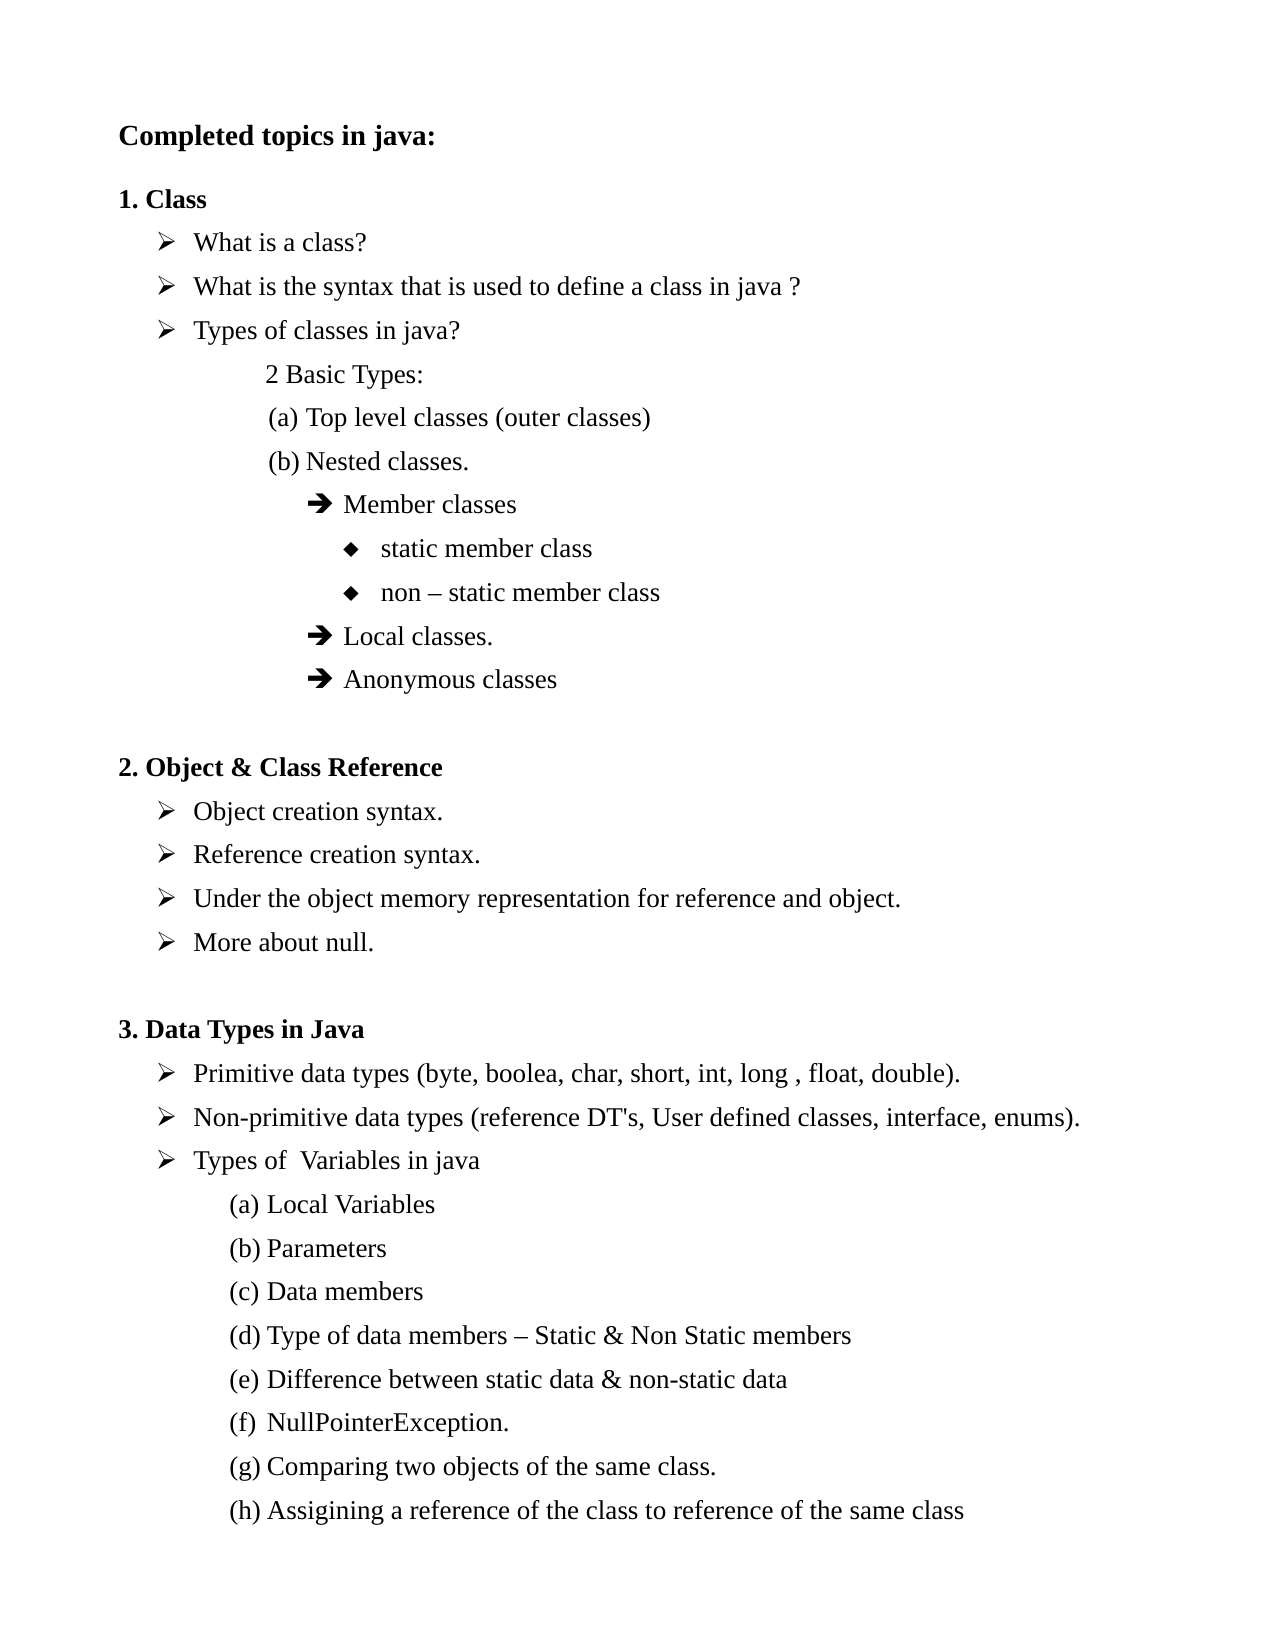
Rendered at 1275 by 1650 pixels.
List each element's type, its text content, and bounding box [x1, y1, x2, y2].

list Nested classes. [268, 445, 1157, 476]
list Top level classes (outer classes) [268, 401, 1157, 432]
list Member classes [306, 489, 1157, 520]
list Reference creation syntax. [156, 838, 1157, 870]
list Type of data members – Static & Non Static members [229, 1319, 1157, 1350]
list Parameters [229, 1232, 1157, 1263]
list Object creation syntax. [156, 795, 1157, 826]
list Local Variables [229, 1188, 1157, 1219]
list Primitive data types (byte, boolea, char, short, int, long , float, double). [156, 1057, 1157, 1088]
text 2. Object & Class Reference [118, 751, 1157, 782]
list Data members [229, 1276, 1157, 1307]
text 1. Class [118, 183, 1157, 214]
list Types of Variables in java [156, 1144, 1157, 1176]
list What is a class? [156, 226, 1157, 258]
list Local classes. [306, 620, 1157, 651]
text 2 Basic Types: [118, 358, 1157, 389]
text 3. Data Types in Java [118, 1013, 1157, 1044]
list More about null. [156, 926, 1157, 957]
list static member class [343, 532, 1157, 564]
list Comparing two objects of the same class. [229, 1450, 1157, 1481]
list non – static member class [343, 576, 1157, 607]
list Under the object memory representation for reference and object. [156, 882, 1157, 913]
list Assigining a reference of the class to reference of the same class [229, 1494, 1157, 1525]
list Types of classes in java? [156, 314, 1157, 345]
list What is the syntax that is used to define a class in java ? [156, 270, 1157, 301]
text Completed topics in java: [118, 118, 1157, 152]
list NullPointerException. [229, 1406, 1157, 1438]
list Difference between static data & non-static data [229, 1363, 1157, 1394]
list Non-primitive data types (reference DT's, User defined classes, interface, enums). [156, 1101, 1157, 1132]
list Anonymous classes [306, 664, 1157, 695]
